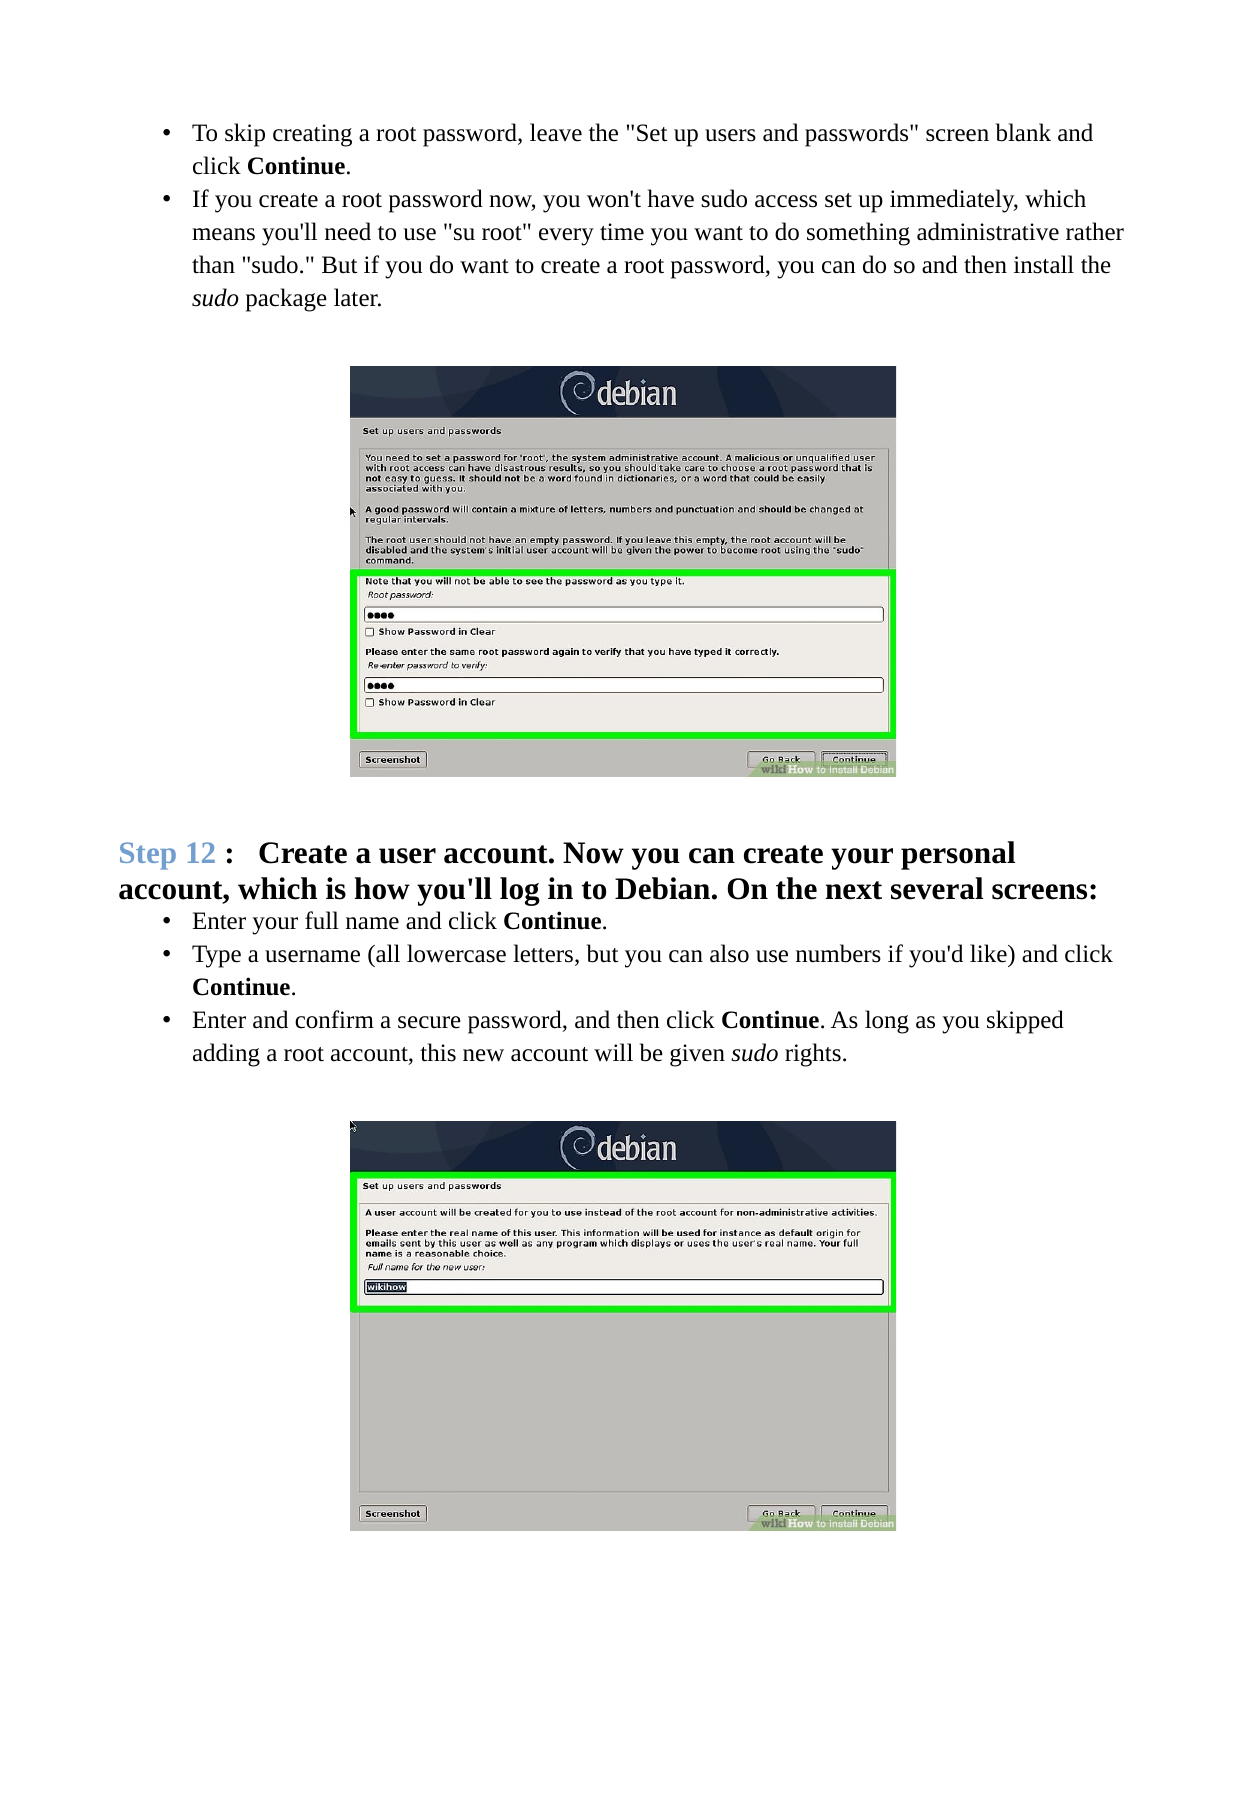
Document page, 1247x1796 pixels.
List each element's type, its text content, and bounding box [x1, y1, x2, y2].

picture [350, 366, 897, 777]
list Enter your full name and click Continue. [162, 906, 1128, 934]
list To skip creating a root password, leave the "Set up users and passwords" screen blank and click Continue. [162, 118, 1128, 180]
list If you create a root password now, you won't have sudo access set up immediately, which means you'll need to use "su root" every time you want to do something administrative rather than "sudo." But if you do want to create a root password, you can do so and then install the sudo package later. [162, 184, 1128, 312]
list Type a username (all lowercase letters, but you can also use numbers if you'd like) and click Continue. [162, 939, 1128, 1001]
picture [350, 1121, 897, 1531]
text Step 12 : Create a user account. Now you can create your personal account, which is how you'll log in to Debian. On the next several screens: [118, 834, 1128, 906]
list Enter and confirm a secure password, and then click Continue. As long as you skipped adding a root account, this new account will be given sudo rights. [162, 1005, 1128, 1067]
